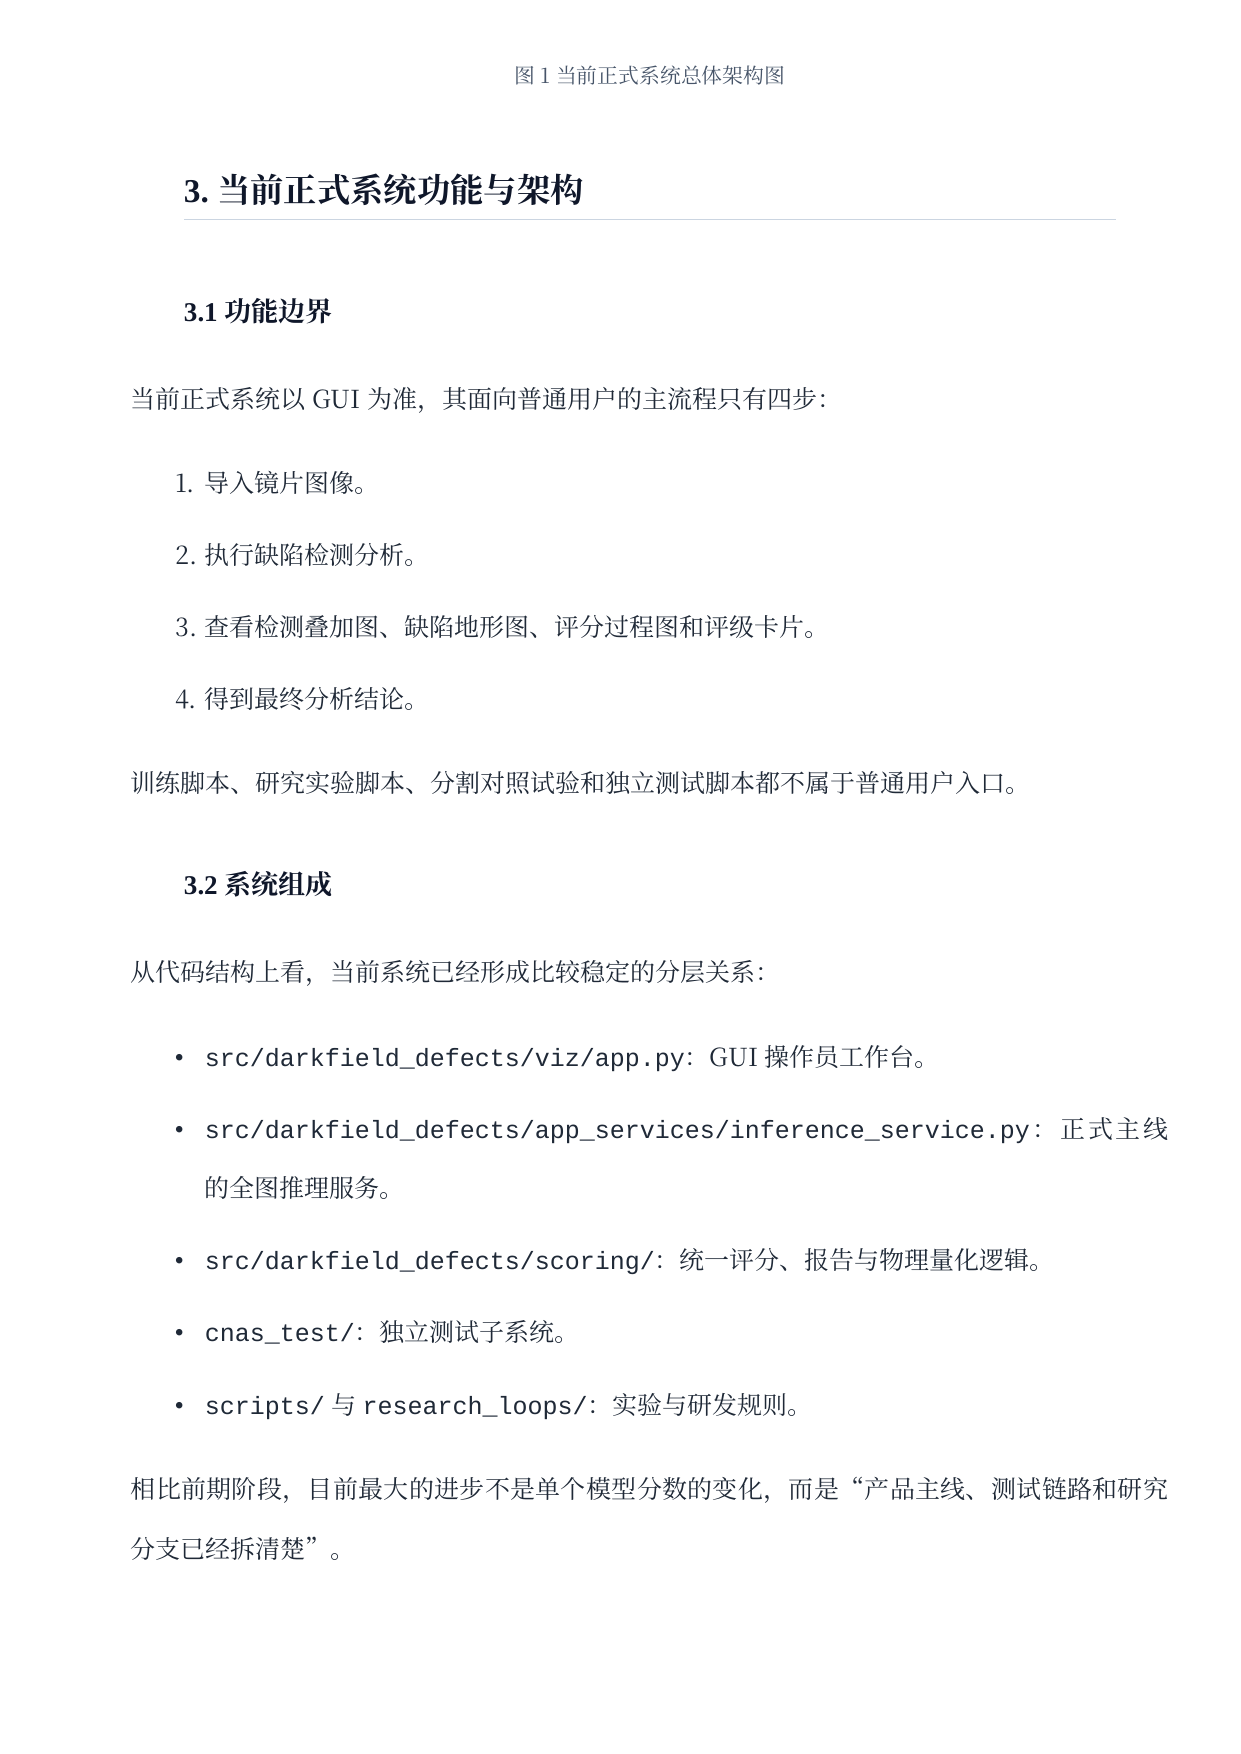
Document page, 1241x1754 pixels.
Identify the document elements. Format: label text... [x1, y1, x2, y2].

text 从代码结构上看，当前系统已经形成比较稳定的分层关系： [131, 953, 1169, 989]
list 导入镜片图像。 [175, 464, 1169, 500]
list src/darkfield_defects/scoring/：统一评分、报告与物理量化逻辑。 [175, 1241, 1169, 1277]
text 当前正式系统以 GUI 为准，其面向普通用户的主流程只有四步： [131, 380, 1169, 416]
subtitle 3. 当前正式系统功能与架构 [184, 164, 1116, 219]
list 查看检测叠加图、缺陷地形图、评分过程图和评级卡片。 [175, 608, 1169, 644]
text 图 1 当前正式系统总体架构图 [146, 59, 1153, 89]
text 相比前期阶段，目前最大的进步不是单个模型分数的变化，而是“产品主线、测试链路和研究分支已经拆清楚”。 [131, 1470, 1169, 1565]
text 训练脚本、研究实验脚本、分割对照试验和独立测试脚本都不属于普通用户入口。 [131, 764, 1169, 800]
list cnas_test/：独立测试子系统。 [175, 1313, 1169, 1349]
list src/darkfield_defects/app_services/inference_service.py：正式主线的全图推理服务。 [175, 1109, 1169, 1205]
subtitle 3.1 功能边界 [184, 291, 1116, 329]
list 执行缺陷检测分析。 [175, 536, 1169, 572]
subtitle 3.2 系统组成 [184, 864, 1116, 903]
list src/darkfield_defects/viz/app.py：GUI 操作员工作台。 [175, 1037, 1169, 1073]
list 得到最终分析结论。 [175, 679, 1169, 715]
list scripts/ 与 research_loops/：实验与研发规则。 [175, 1385, 1169, 1422]
